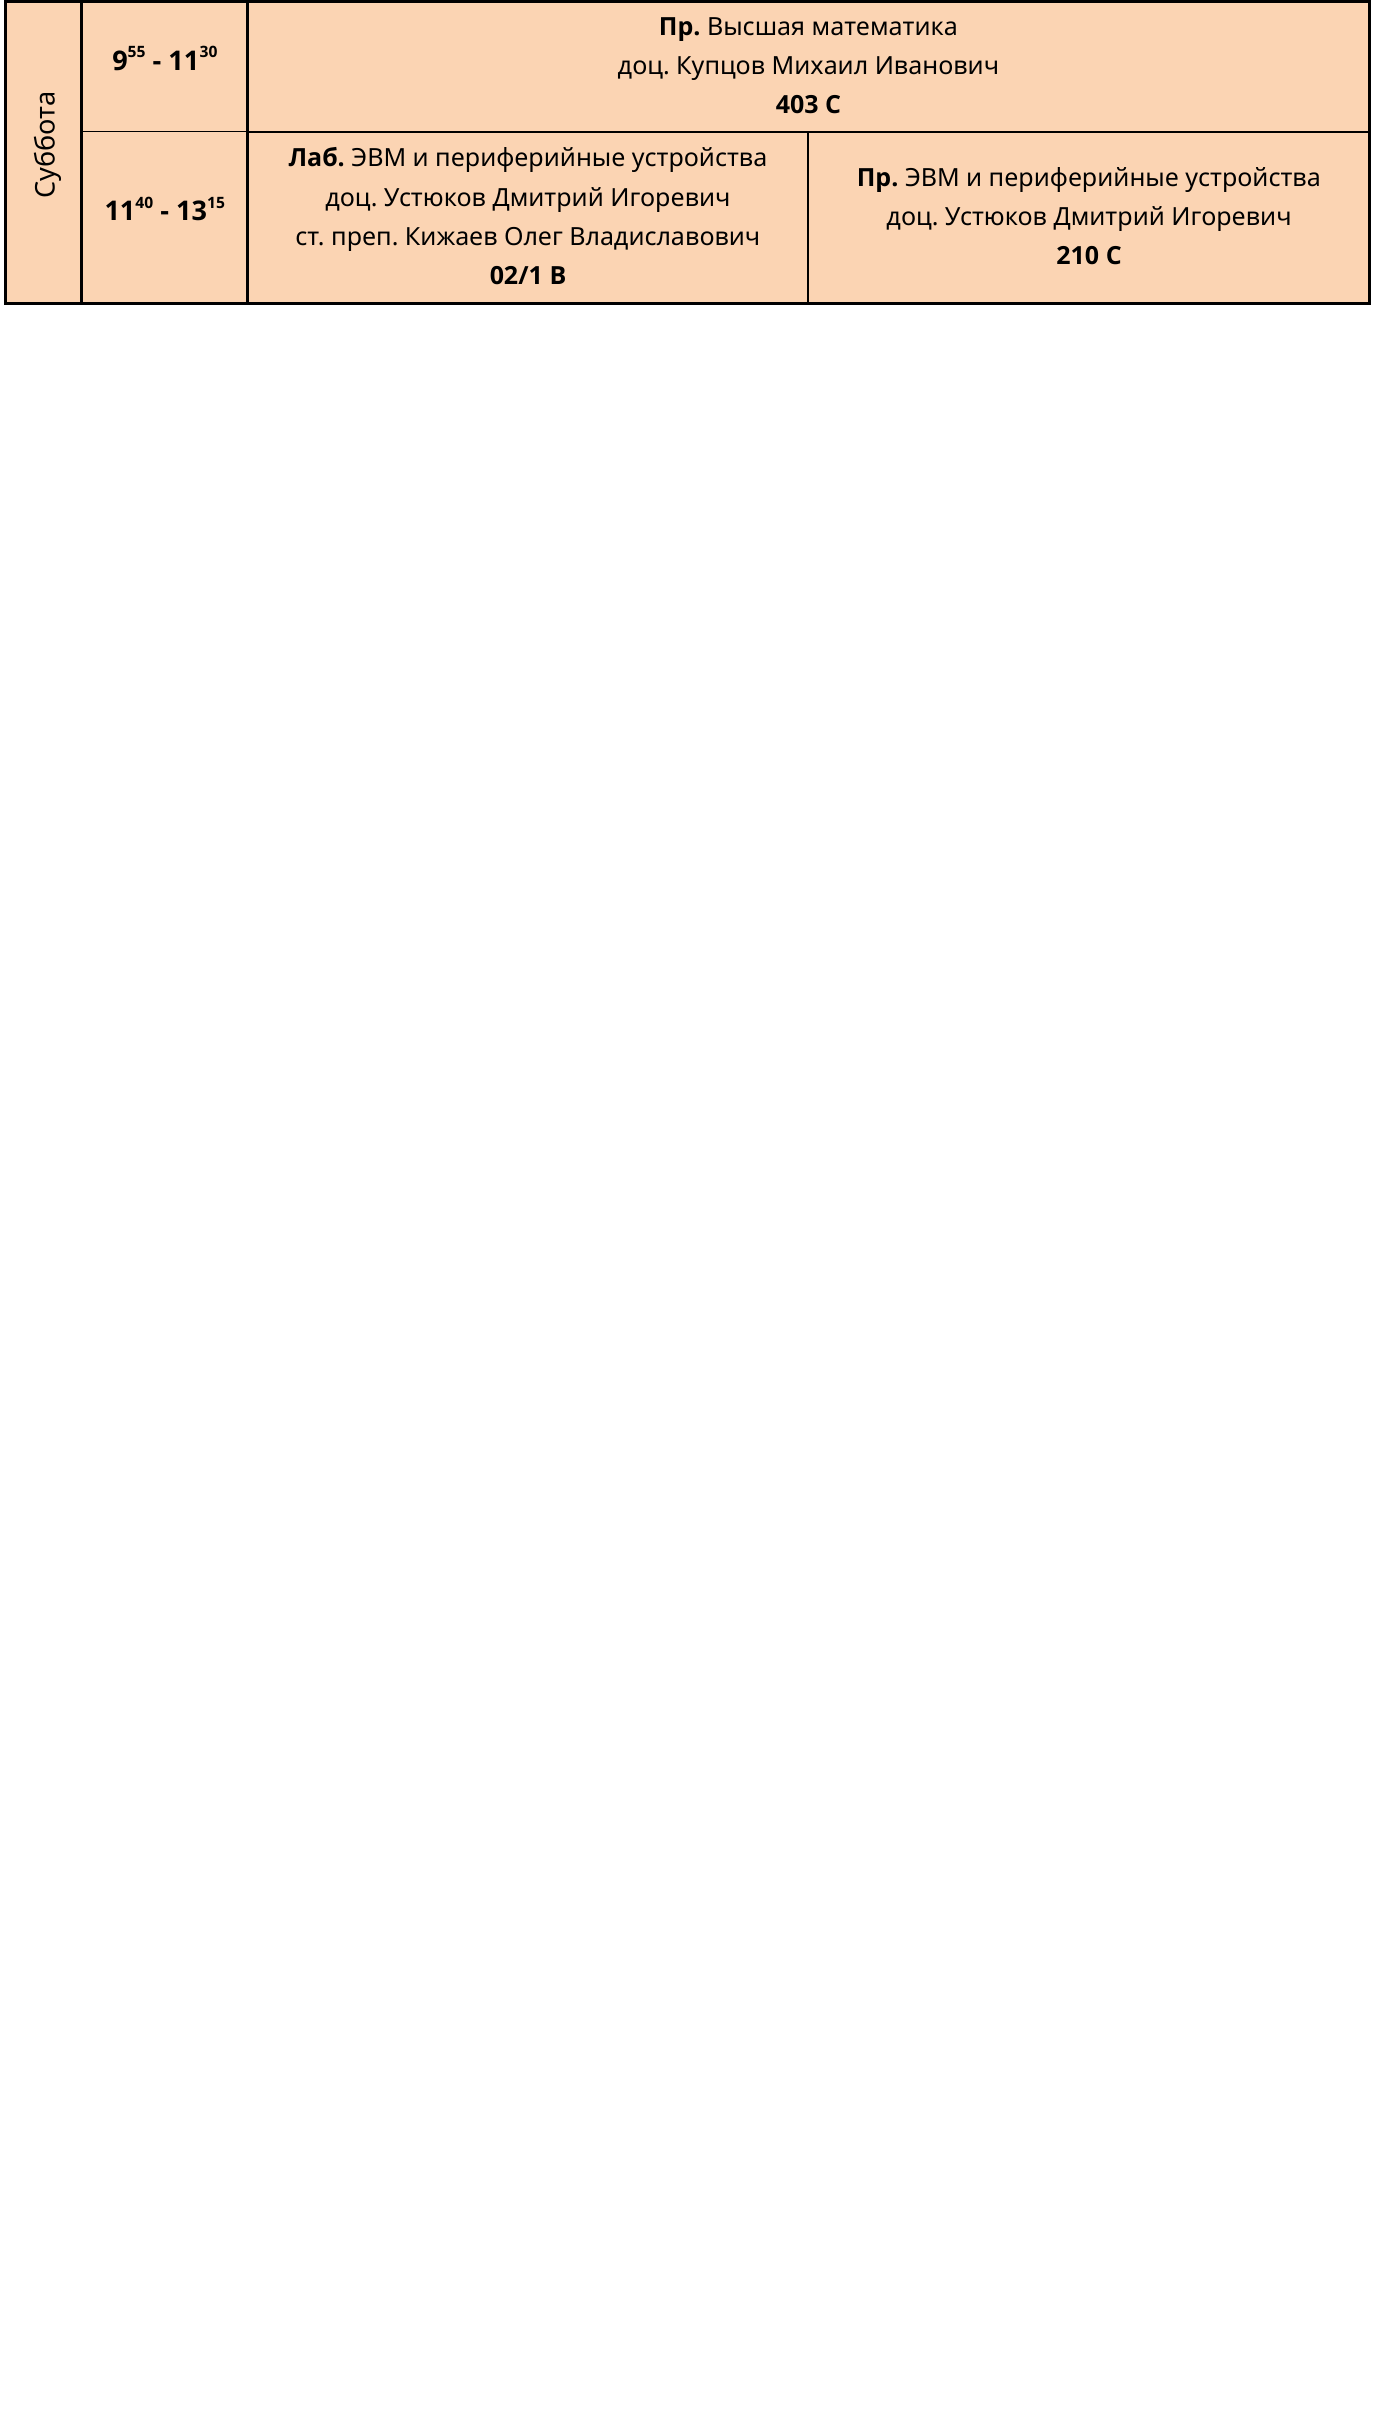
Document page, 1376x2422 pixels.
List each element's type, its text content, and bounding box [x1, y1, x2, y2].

table_cell Суббота [7, 3, 80, 302]
table_cell Пр. Высшая математика доц. Купцов Михаил Иванович 403 C [249, 3, 1368, 131]
table_cell 955 - 1130 [83, 3, 246, 131]
table_cell Лаб. ЭВМ и периферийные устройства доц. Устюков Дмитрий Игоревич ст. преп. Кижаев Олег Владиславович 02/1 В [249, 133, 807, 302]
table_cell Пр. ЭВМ и периферийные устройства доц. Устюков Дмитрий Игоревич 210 С [809, 133, 1368, 302]
table_cell 1140 - 1315 [83, 132, 246, 302]
